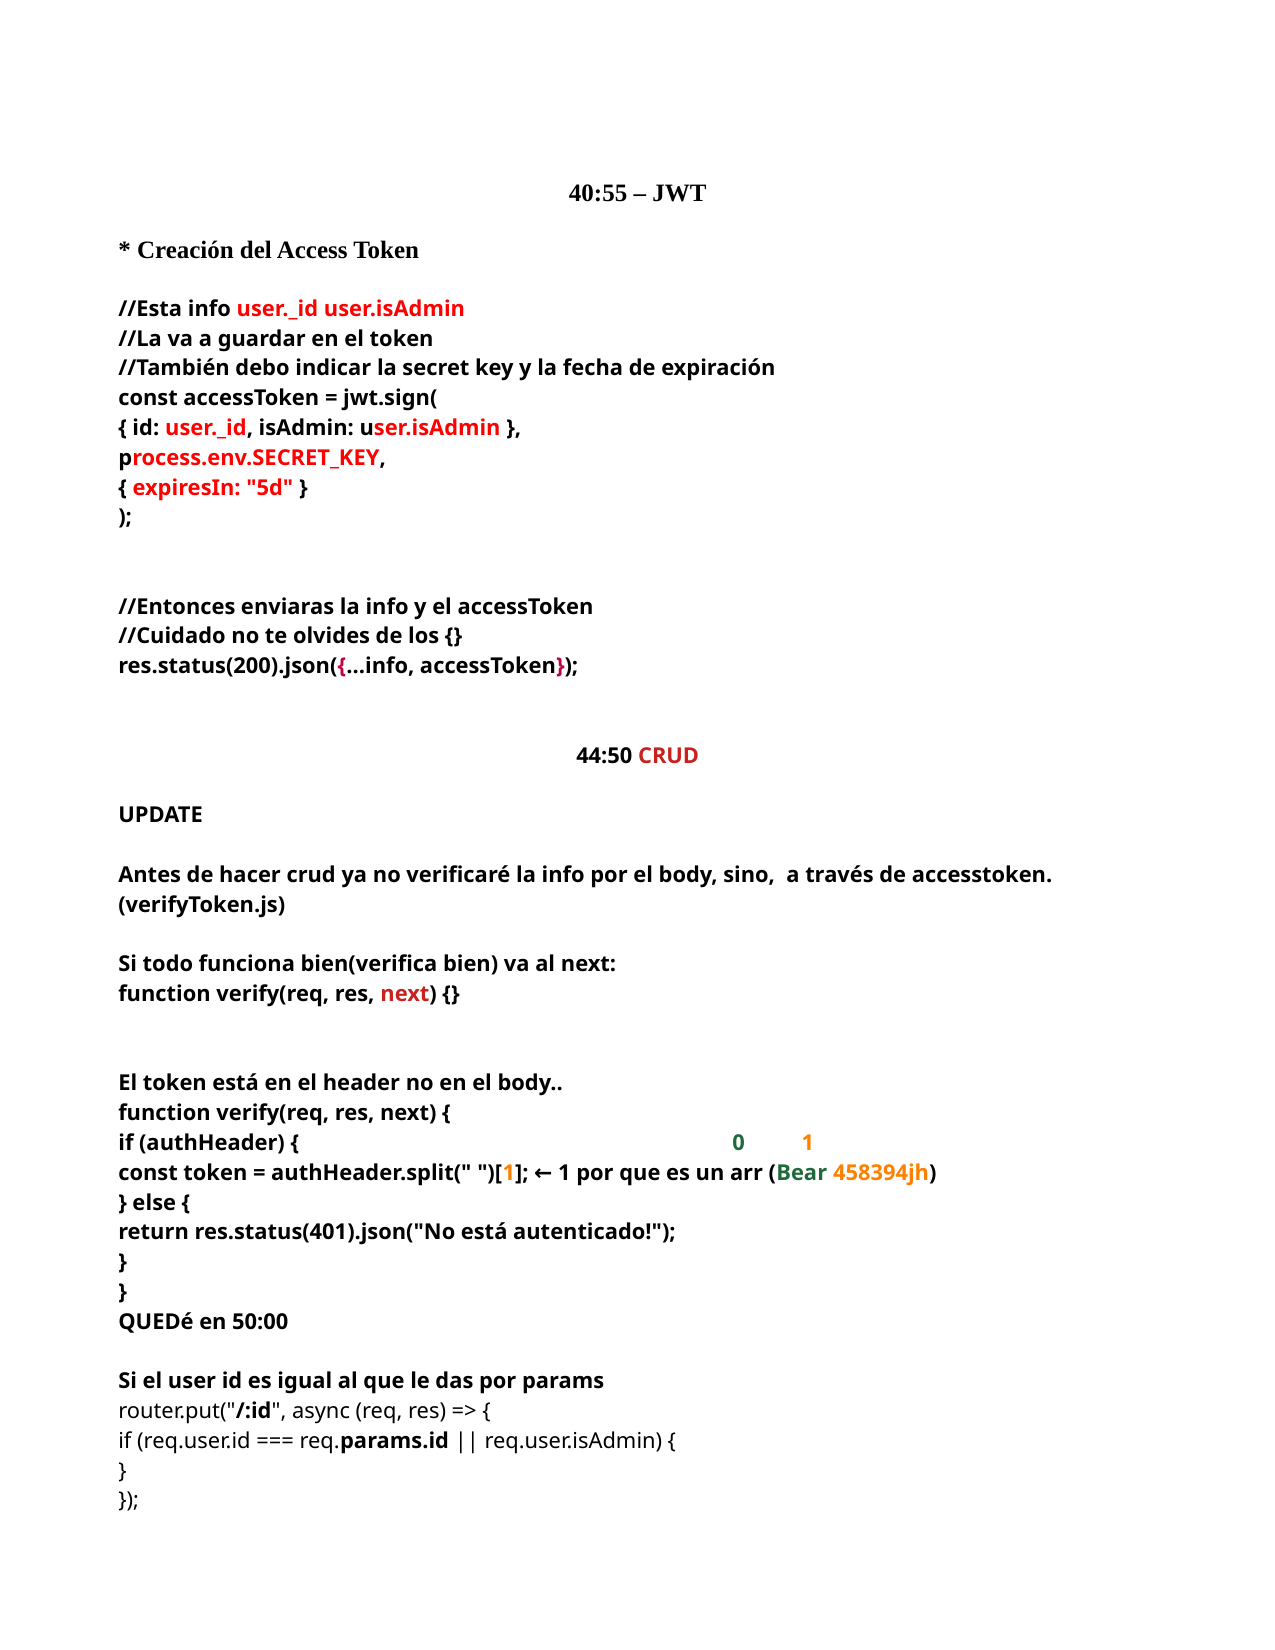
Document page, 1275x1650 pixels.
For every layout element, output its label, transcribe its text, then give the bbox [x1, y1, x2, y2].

text function verify(req, res, next) {} [118, 978, 1157, 1008]
text El token está en el header no en el body.. [118, 1067, 1157, 1097]
text //Entonces enviaras la info y el accessToken [118, 591, 1157, 620]
text { id: user._id, isAdmin: user.isAdmin }, [118, 412, 1157, 442]
text ); [118, 501, 1157, 531]
text process.env.SECRET_KEY, [118, 442, 1157, 471]
text 40:55 – JWT [118, 178, 1157, 206]
text Si el user id es igual al que le das por params [118, 1365, 1157, 1395]
text if (req.user.id === req.params.id || req.user.isAdmin) { [118, 1425, 1157, 1454]
text const accessToken = jwt.sign( [118, 382, 1157, 412]
text 44:50 CRUD [118, 739, 1157, 769]
text } [118, 1276, 1157, 1306]
text router.put("/:id", async (req, res) => { [118, 1395, 1157, 1425]
text const token = authHeader.split(" ")[1]; ← 1 por que es un arr (Bear 458394jh) [118, 1157, 1157, 1186]
text //La va a guardar en el token [118, 322, 1157, 352]
text * Creación del Access Token [118, 235, 1157, 264]
text //También debo indicar la secret key y la fecha de expiración [118, 352, 1157, 382]
text //Esta info user._id user.isAdmin [118, 293, 1157, 322]
text } [118, 1246, 1157, 1276]
text }); [118, 1484, 1157, 1514]
text } else { [118, 1186, 1157, 1216]
text Antes de hacer crud ya no verificaré la info por el body, sino, a través de accesstoken.(verifyToken.js) [118, 859, 1157, 918]
text QUEDé en 50:00 [118, 1306, 1157, 1335]
text function verify(req, res, next) { [118, 1097, 1157, 1127]
text { expiresIn: "5d" } [118, 471, 1157, 501]
text } [118, 1454, 1157, 1484]
text //Cuidado no te olvides de los {} [118, 620, 1157, 650]
text return res.status(401).json("No está autenticado!"); [118, 1216, 1157, 1246]
text if (authHeader) { 0 1 [118, 1127, 1157, 1157]
text Si todo funciona bien(verifica bien) va al next: [118, 948, 1157, 978]
text res.status(200).json({...info, accessToken}); [118, 650, 1157, 680]
text UPDATE [118, 799, 1157, 829]
